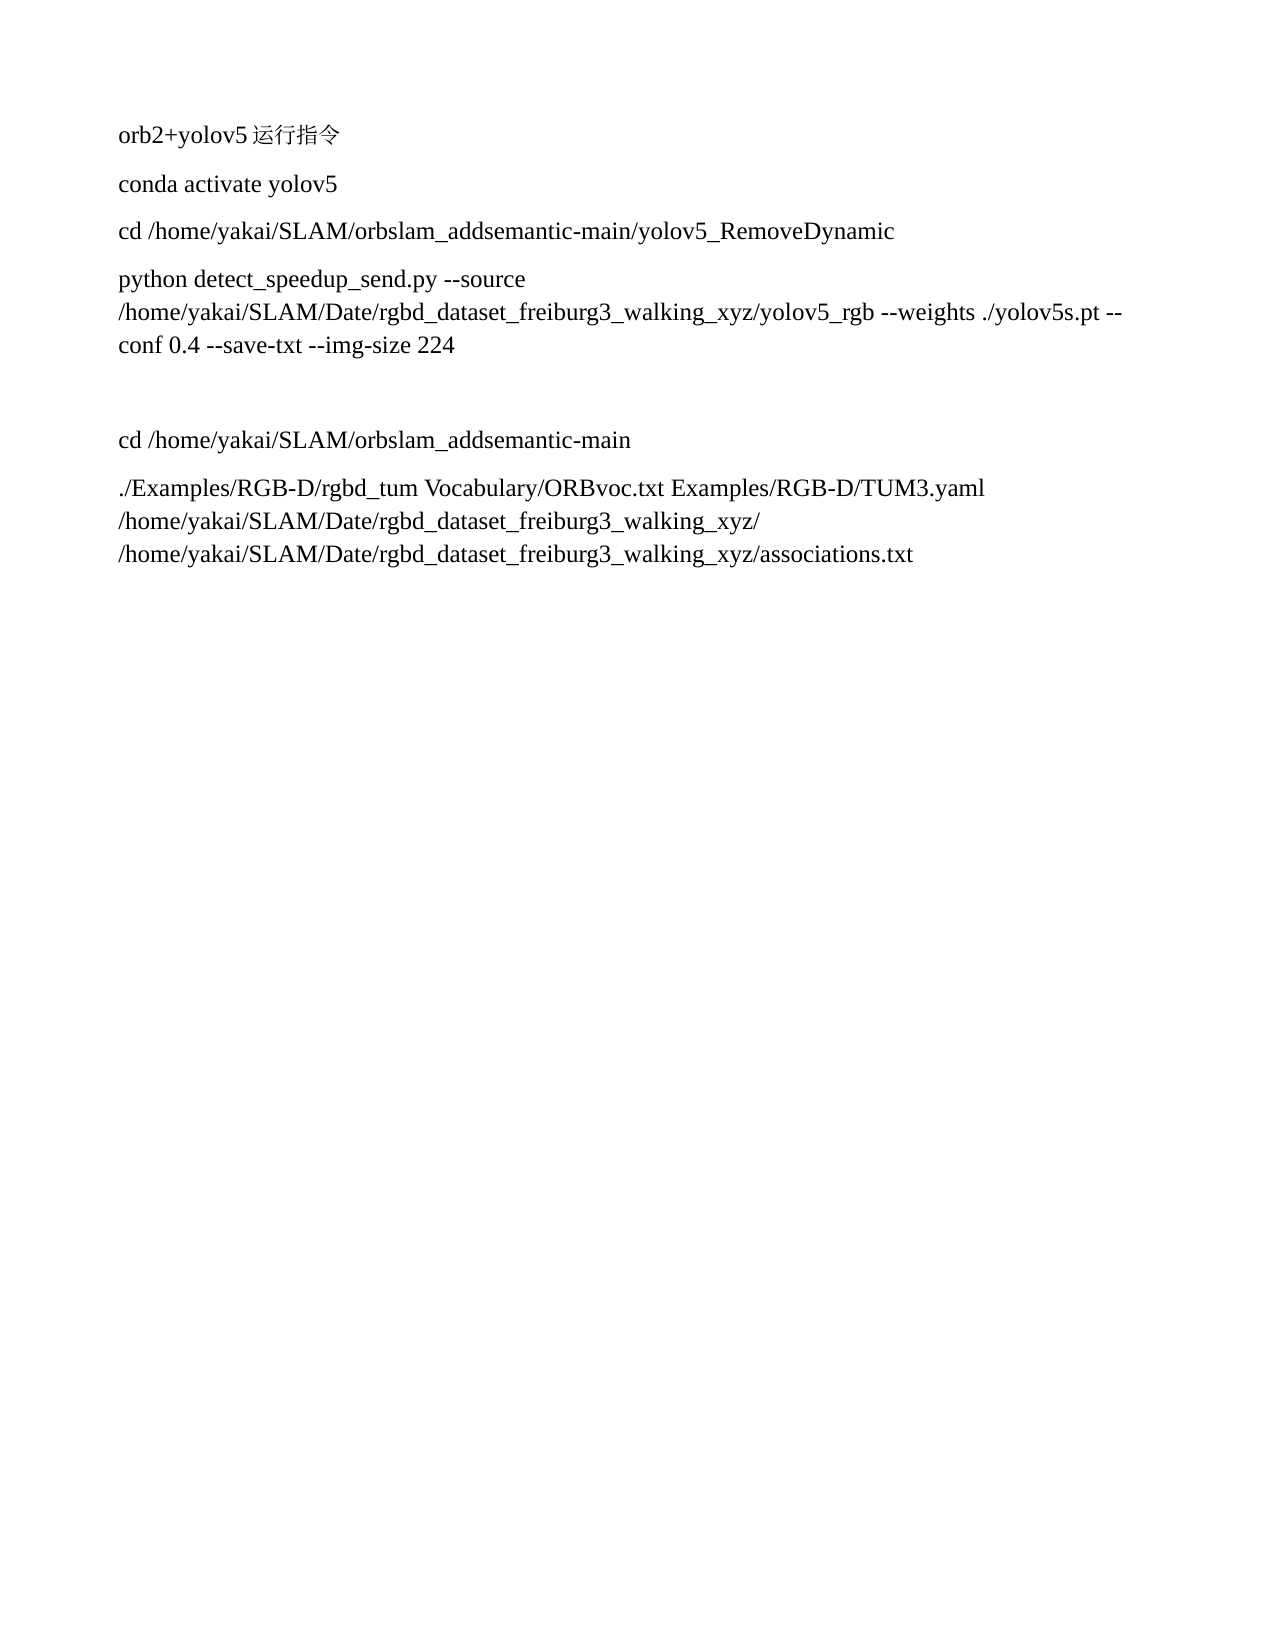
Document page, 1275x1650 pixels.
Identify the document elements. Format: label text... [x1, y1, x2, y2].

text ./Examples/RGB-D/rgbd_tum Vocabulary/ORBvoc.txt Examples/RGB-D/TUM3.yaml /home/yakai/SLAM/Date/rgbd_dataset_freiburg3_walking_xyz/ /home/yakai/SLAM/Date/rgbd_dataset_freiburg3_walking_xyz/associations.txt [118, 473, 1157, 568]
text conda activate yolov5 [118, 169, 1157, 198]
text python detect_speedup_send.py --source /home/yakai/SLAM/Date/rgbd_dataset_freiburg3_walking_xyz/yolov5_rgb --weights ./yolov5s.pt --conf 0.4 --save-txt --img-size 224 [118, 264, 1157, 359]
text cd /home/yakai/SLAM/orbslam_addsemantic-main/yolov5_RemoveDynamic [118, 216, 1157, 245]
text cd /home/yakai/SLAM/orbslam_addsemantic-main [118, 425, 1157, 454]
text orb2+yolov5运行指令 [118, 118, 1157, 149]
